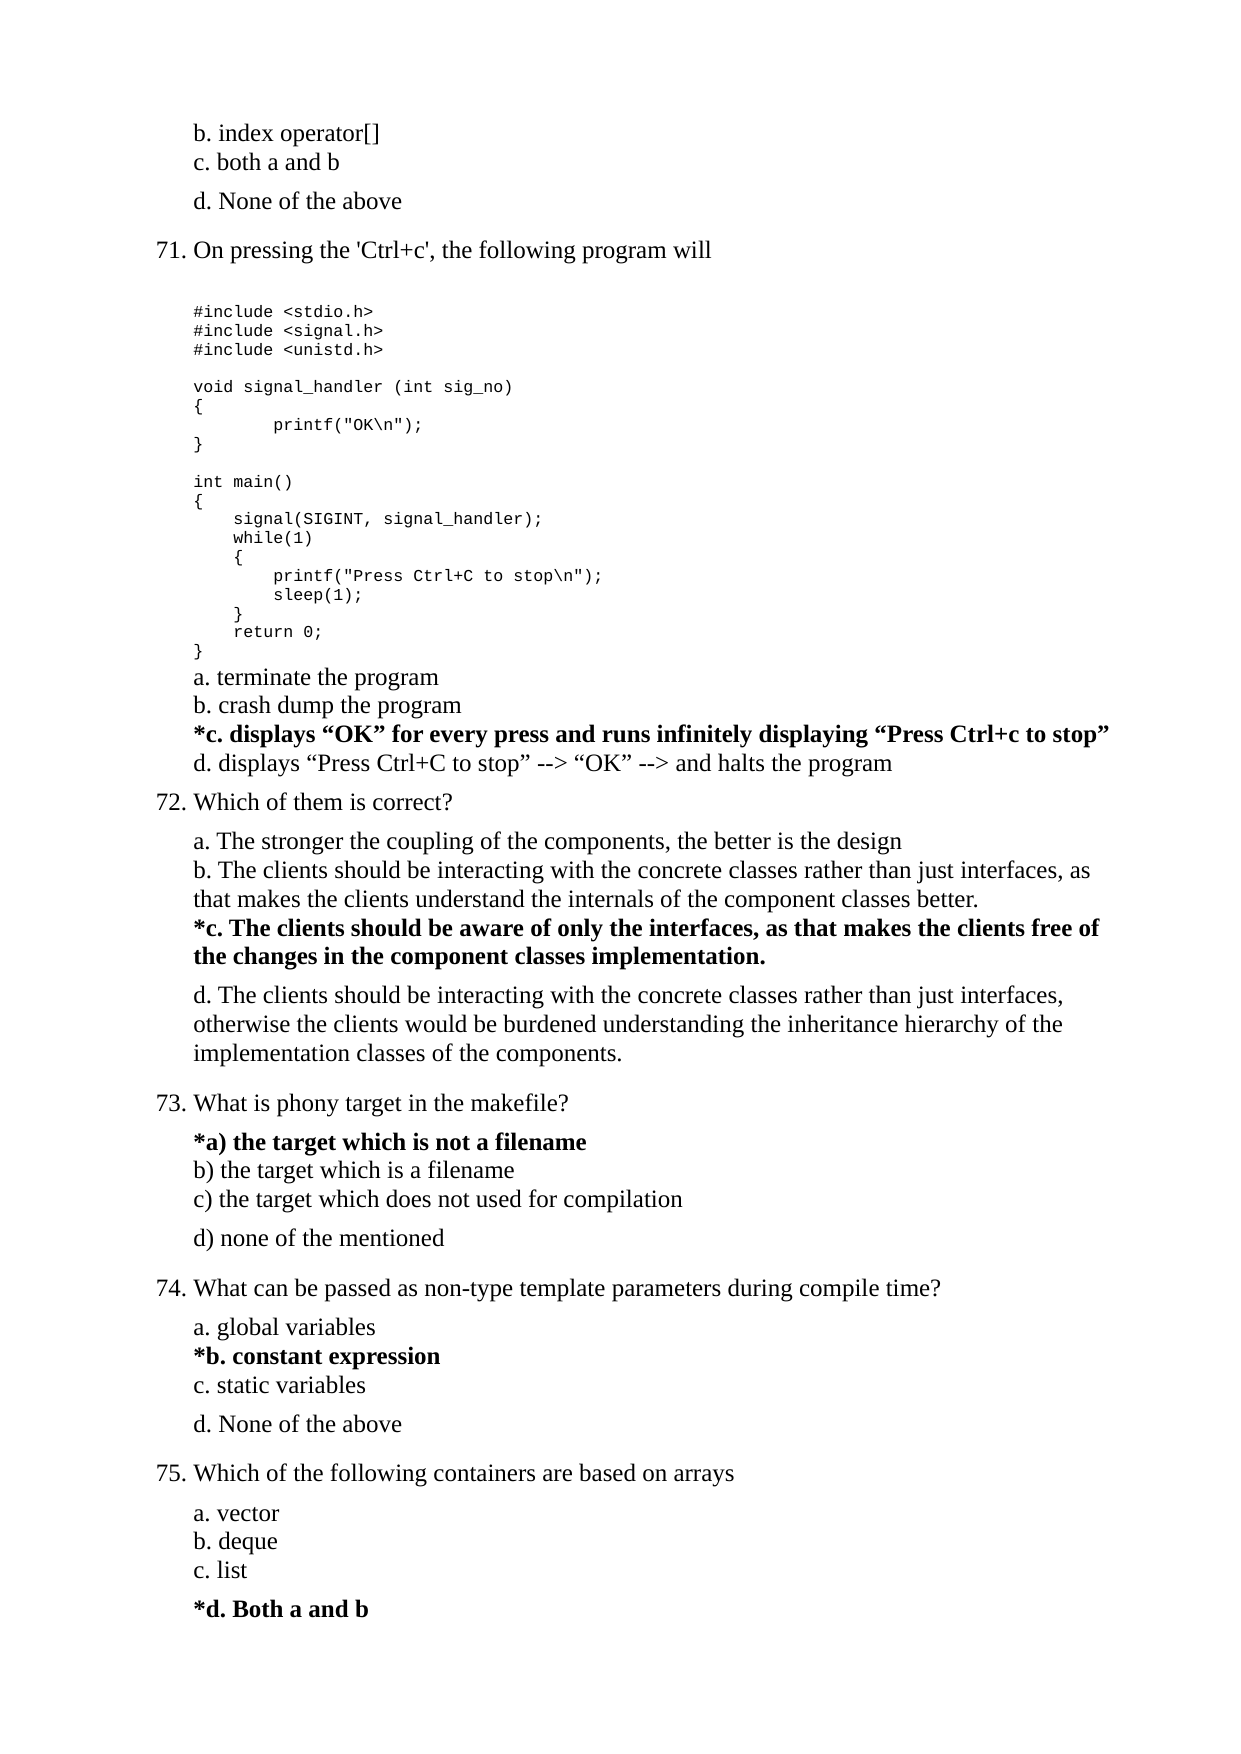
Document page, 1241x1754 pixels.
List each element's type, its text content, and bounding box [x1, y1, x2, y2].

list c. static variables [156, 1370, 1122, 1398]
list a. vector [156, 1498, 1122, 1526]
list Which of them is correct? [156, 787, 1122, 816]
list d. The clients should be interacting with the concrete classes rather than just interfaces, otherwise the clients would be burdened understanding the inheritance hierarchy of the implementation classes of the components. [156, 981, 1122, 1067]
list On pressing the 'Ctrl+c', the following program will [156, 236, 1122, 264]
list Which of the following containers are based on arrays [156, 1458, 1122, 1487]
list printf("Press Ctrl+C to stop\n"); [156, 567, 1122, 586]
list #include <unistd.h> [156, 341, 1122, 360]
list d. None of the above [156, 1409, 1122, 1438]
list b. deque [156, 1526, 1122, 1555]
list while(1) [156, 530, 1122, 549]
list int main() [156, 473, 1122, 492]
list #include <signal.h> [156, 322, 1122, 341]
list b. crash dump the program [156, 691, 1122, 719]
list a. terminate the program [156, 662, 1122, 691]
list { [156, 398, 1122, 417]
list What is phony target in the makefile? [156, 1088, 1122, 1116]
list What can be passed as non-type template parameters during compile time? [156, 1273, 1122, 1302]
list signal(SIGINT, signal_handler); [156, 511, 1122, 530]
list printf("OK\n"); [156, 417, 1122, 436]
list *d. Both a and b [156, 1594, 1122, 1623]
list } [156, 643, 1122, 662]
list { [156, 492, 1122, 511]
list void signal_handler (int sig_no) [156, 379, 1122, 398]
list d. None of the above [156, 186, 1122, 215]
list a. The stronger the coupling of the components, the better is the design [156, 826, 1122, 855]
list } [156, 436, 1122, 454]
list sleep(1); [156, 586, 1122, 605]
list *b. constant expression [156, 1341, 1122, 1370]
list b. index operator[] [156, 118, 1122, 147]
list c) the target which does not used for compilation [156, 1184, 1122, 1213]
list d) none of the mentioned [156, 1223, 1122, 1252]
list *c. displays “OK” for every press and runs infinitely displaying “Press Ctrl+c to stop” [156, 719, 1122, 748]
list b) the target which is a filename [156, 1156, 1122, 1184]
list d. displays “Press Ctrl+C to stop” --> “OK” --> and halts the program [156, 748, 1122, 777]
list *c. The clients should be aware of only the interfaces, as that makes the clients free of the changes in the component classes implementation. [156, 913, 1122, 970]
list } [156, 605, 1122, 624]
list return 0; [156, 624, 1122, 643]
list #include <stdio.h> [156, 303, 1122, 322]
list b. The clients should be interacting with the concrete classes rather than just interfaces, as that makes the clients understand the internals of the component classes better. [156, 855, 1122, 913]
list *a) the target which is not a filename [156, 1127, 1122, 1156]
list c. both a and b [156, 147, 1122, 176]
list c. list [156, 1555, 1122, 1584]
list a. global variables [156, 1312, 1122, 1341]
list { [156, 549, 1122, 567]
